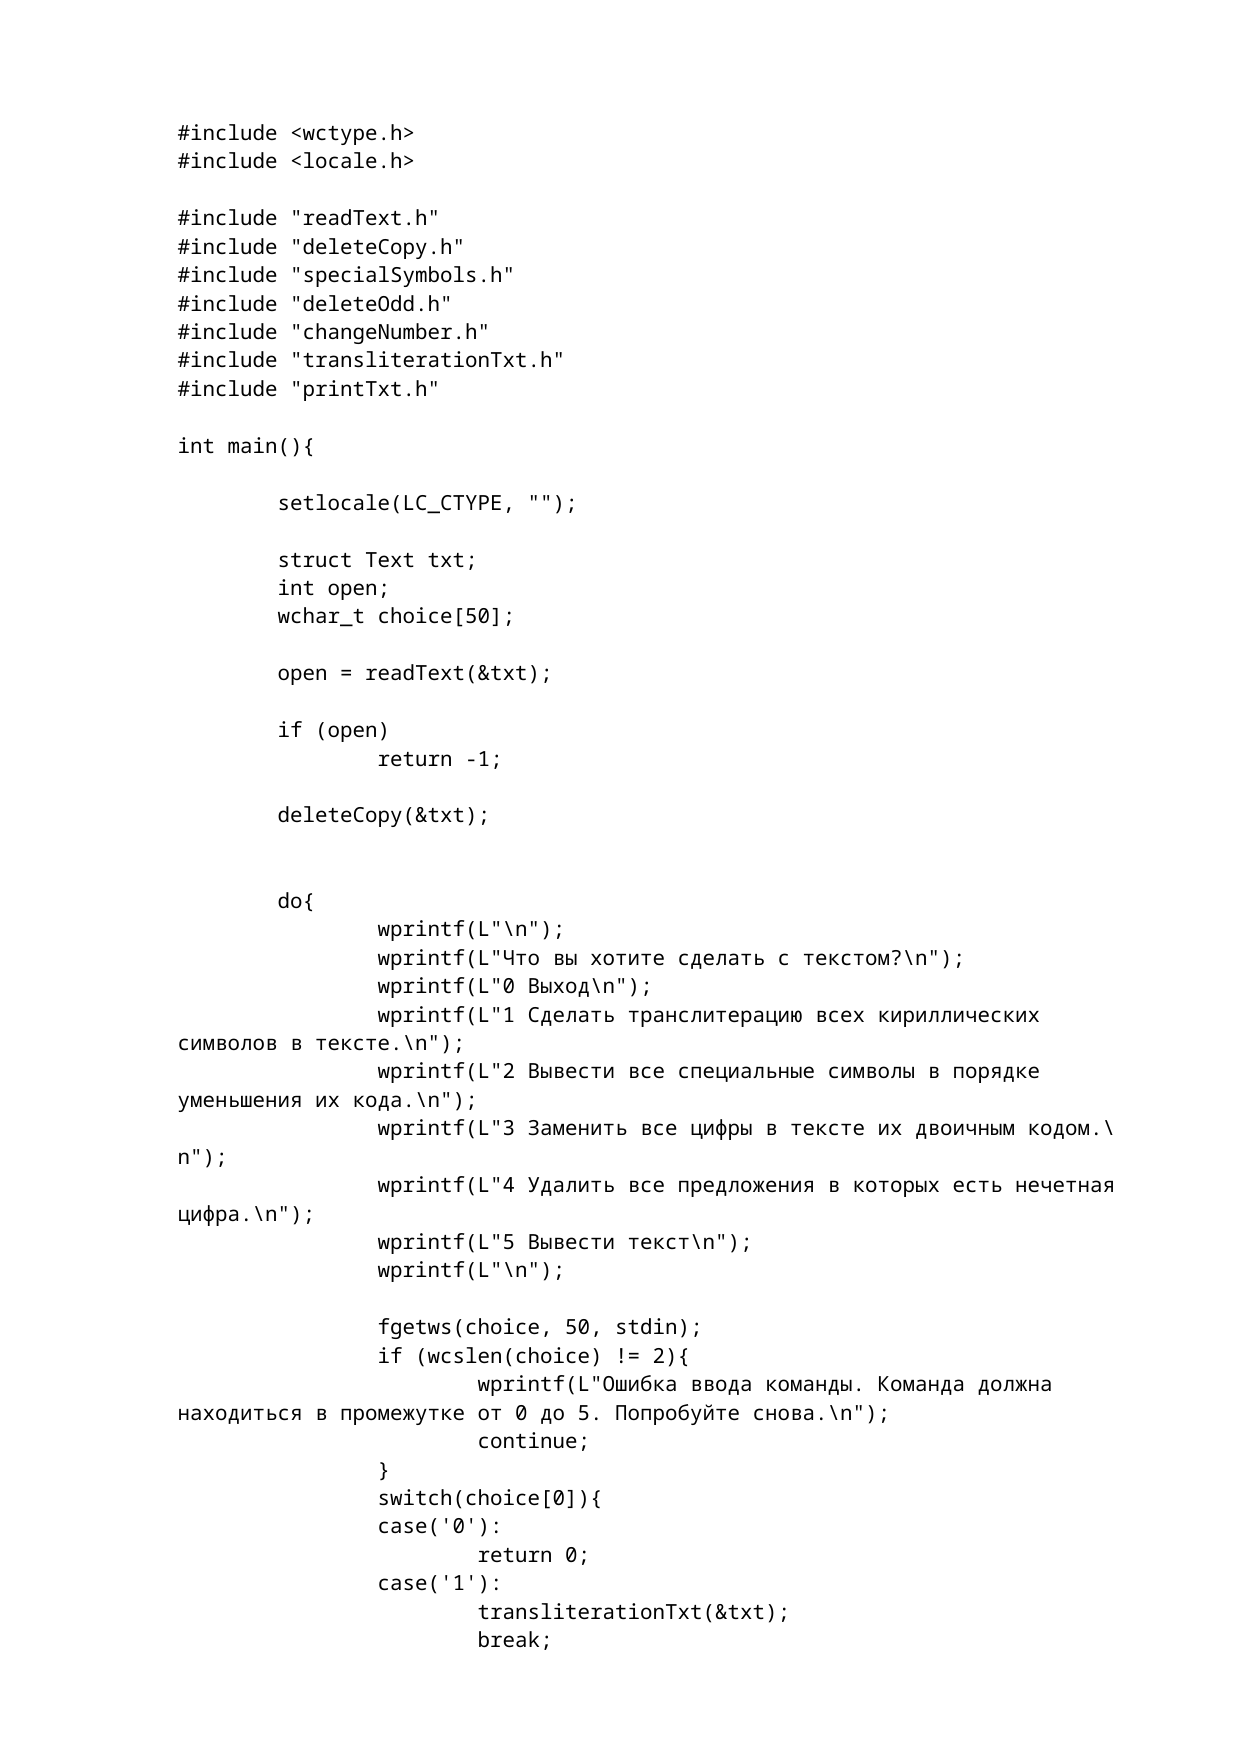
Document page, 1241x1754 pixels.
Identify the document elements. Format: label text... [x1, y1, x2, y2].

text do{ [177, 886, 1152, 914]
text break; [177, 1625, 1152, 1654]
text #include "readText.h" [177, 203, 1152, 232]
text transliterationTxt(&txt); [177, 1597, 1152, 1625]
text struct Text txt; [177, 545, 1152, 573]
text open = readText(&txt); [177, 658, 1152, 687]
text wprintf(L"4 Удалить все предложения в которых есть нечетная цифра.\n"); [177, 1170, 1152, 1227]
text wprintf(L"0 Выход\n"); [177, 971, 1152, 1000]
text return 0; [177, 1540, 1152, 1568]
text wprintf(L"Ошибка ввода команды. Команда должна находиться в промежутке от 0 до 5. Попробуйте снова.\n"); [177, 1369, 1152, 1426]
text } [177, 1455, 1152, 1483]
text return -1; [177, 744, 1152, 772]
text continue; [177, 1426, 1152, 1455]
text if (open) [177, 715, 1152, 744]
text #include "printTxt.h" [177, 374, 1152, 402]
text #include "deleteCopy.h" [177, 232, 1152, 260]
text #include "transliterationTxt.h" [177, 346, 1152, 374]
text wprintf(L"\n"); [177, 1256, 1152, 1284]
text fgetws(choice, 50, stdin); [177, 1312, 1152, 1341]
text #include <wctype.h> [177, 118, 1152, 147]
text switch(choice[0]){ [177, 1483, 1152, 1512]
text #include "changeNumber.h" [177, 317, 1152, 346]
text wprintf(L"5 Вывести текст\n"); [177, 1227, 1152, 1256]
text #include "specialSymbols.h" [177, 260, 1152, 289]
text wprintf(L"Что вы хотите сделать с текстом?\n"); [177, 943, 1152, 971]
text case('1'): [177, 1568, 1152, 1597]
text int open; [177, 573, 1152, 602]
text wprintf(L"\n"); [177, 914, 1152, 943]
text wprintf(L"2 Вывести все специальные символы в порядке уменьшения их кода.\n"); [177, 1057, 1152, 1113]
text wprintf(L"1 Сделать транслитерацию всех кириллических символов в тексте.\n"); [177, 1000, 1152, 1057]
text case('0'): [177, 1512, 1152, 1540]
text #include <locale.h> [177, 147, 1152, 175]
text setlocale(LC_CTYPE, ""); [177, 488, 1152, 516]
text #include "deleteOdd.h" [177, 289, 1152, 317]
text int main(){ [177, 431, 1152, 459]
text if (wcslen(choice) != 2){ [177, 1341, 1152, 1369]
text wchar_t choice[50]; [177, 602, 1152, 630]
text wprintf(L"3 Заменить все цифры в тексте их двоичным кодом.\n"); [177, 1113, 1152, 1170]
text deleteCopy(&txt); [177, 801, 1152, 829]
